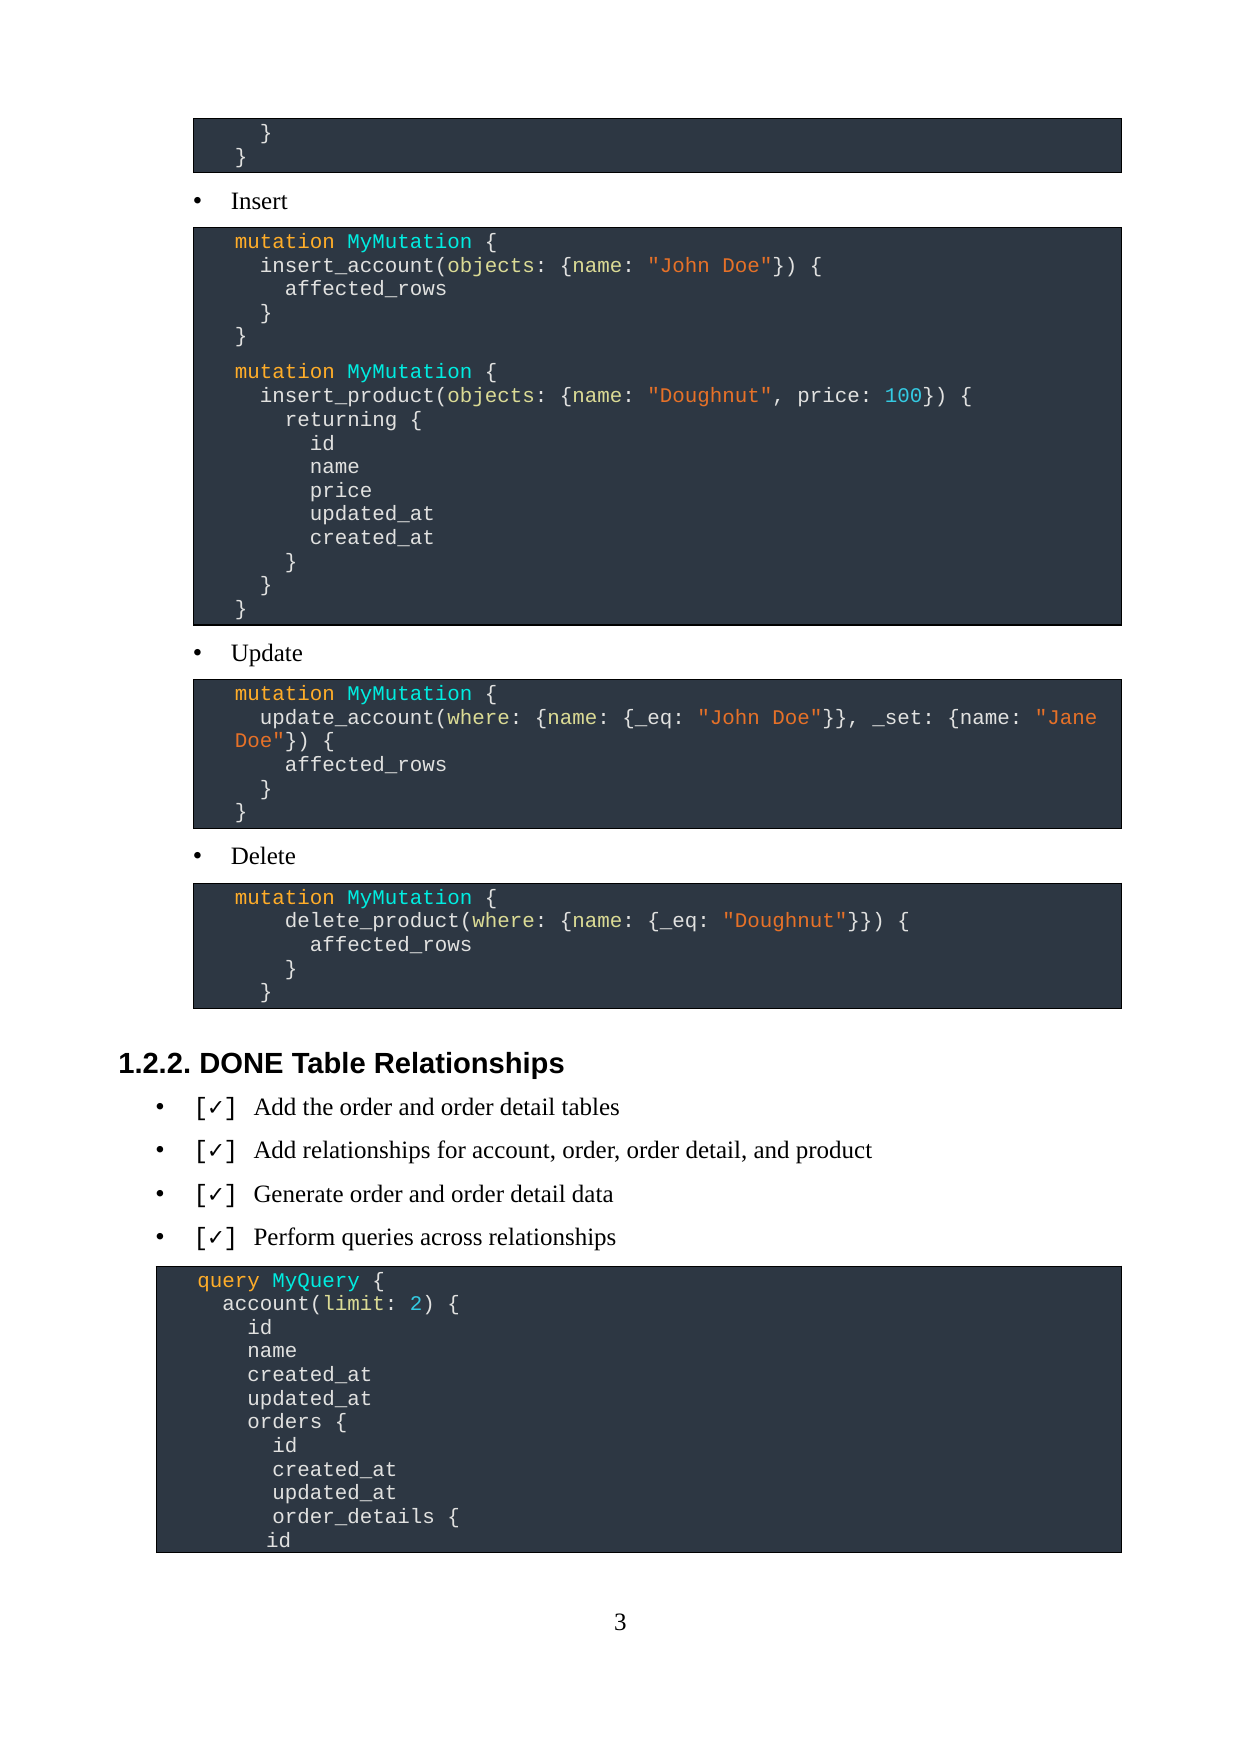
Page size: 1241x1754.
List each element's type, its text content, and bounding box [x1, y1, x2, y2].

list } [194, 570, 1121, 594]
list updated_at [194, 499, 1121, 523]
list mutation MyMutation { [194, 884, 1121, 906]
list query MyQuery { [157, 1267, 1121, 1289]
list } [194, 322, 1121, 349]
list mutation MyMutation { [194, 358, 1121, 381]
list name [194, 452, 1121, 476]
list created_at [157, 1360, 1121, 1384]
list } [194, 774, 1121, 797]
list affected_rows [194, 750, 1121, 774]
list mutation MyMutation { [194, 228, 1121, 251]
list } [194, 797, 1121, 828]
list affected_rows [194, 930, 1121, 954]
list orders { [157, 1407, 1121, 1431]
subtitle DONE Table Relationships [118, 1046, 1122, 1080]
list order_details { [157, 1502, 1121, 1526]
list id [194, 428, 1121, 452]
list [✓] Add the order and order detail tables [156, 1092, 1122, 1123]
list } [194, 142, 1121, 172]
list account(limit: 2) { [157, 1289, 1121, 1313]
list name [157, 1337, 1121, 1360]
list insert_product(objects: {name: "Doughnut", price: 100}) { [194, 381, 1121, 405]
list mutation MyMutation { [194, 680, 1121, 703]
list insert_account(objects: {name: "John Doe"}) { [194, 251, 1121, 274]
list price [194, 476, 1121, 499]
list } [194, 298, 1121, 322]
list delete_product(where: {name: {_eq: "Doughnut"}}) { [194, 906, 1121, 930]
list returning { [194, 405, 1121, 428]
list id [157, 1526, 1121, 1552]
list update_account(where: {name: {_eq: "John Doe"}}, _set: {name: "Jane Doe"}) { [194, 703, 1121, 750]
list [✓] Generate order and order detail data [156, 1179, 1122, 1210]
list updated_at [157, 1478, 1121, 1502]
list } [194, 594, 1121, 624]
list } [194, 977, 1121, 1008]
list [✓] Add relationships for account, order, order detail, and product [156, 1136, 1122, 1166]
list Insert [193, 186, 1122, 214]
list Update [193, 638, 1122, 667]
list [✓] Perform queries across relationships [156, 1222, 1122, 1253]
list } [194, 547, 1121, 570]
list Delete [193, 841, 1122, 870]
list created_at [157, 1455, 1121, 1478]
list } [194, 119, 1121, 142]
list created_at [194, 523, 1121, 547]
list affected_rows [194, 274, 1121, 298]
list updated_at [157, 1384, 1121, 1407]
list id [157, 1313, 1121, 1337]
list } [194, 954, 1121, 977]
list id [157, 1431, 1121, 1455]
